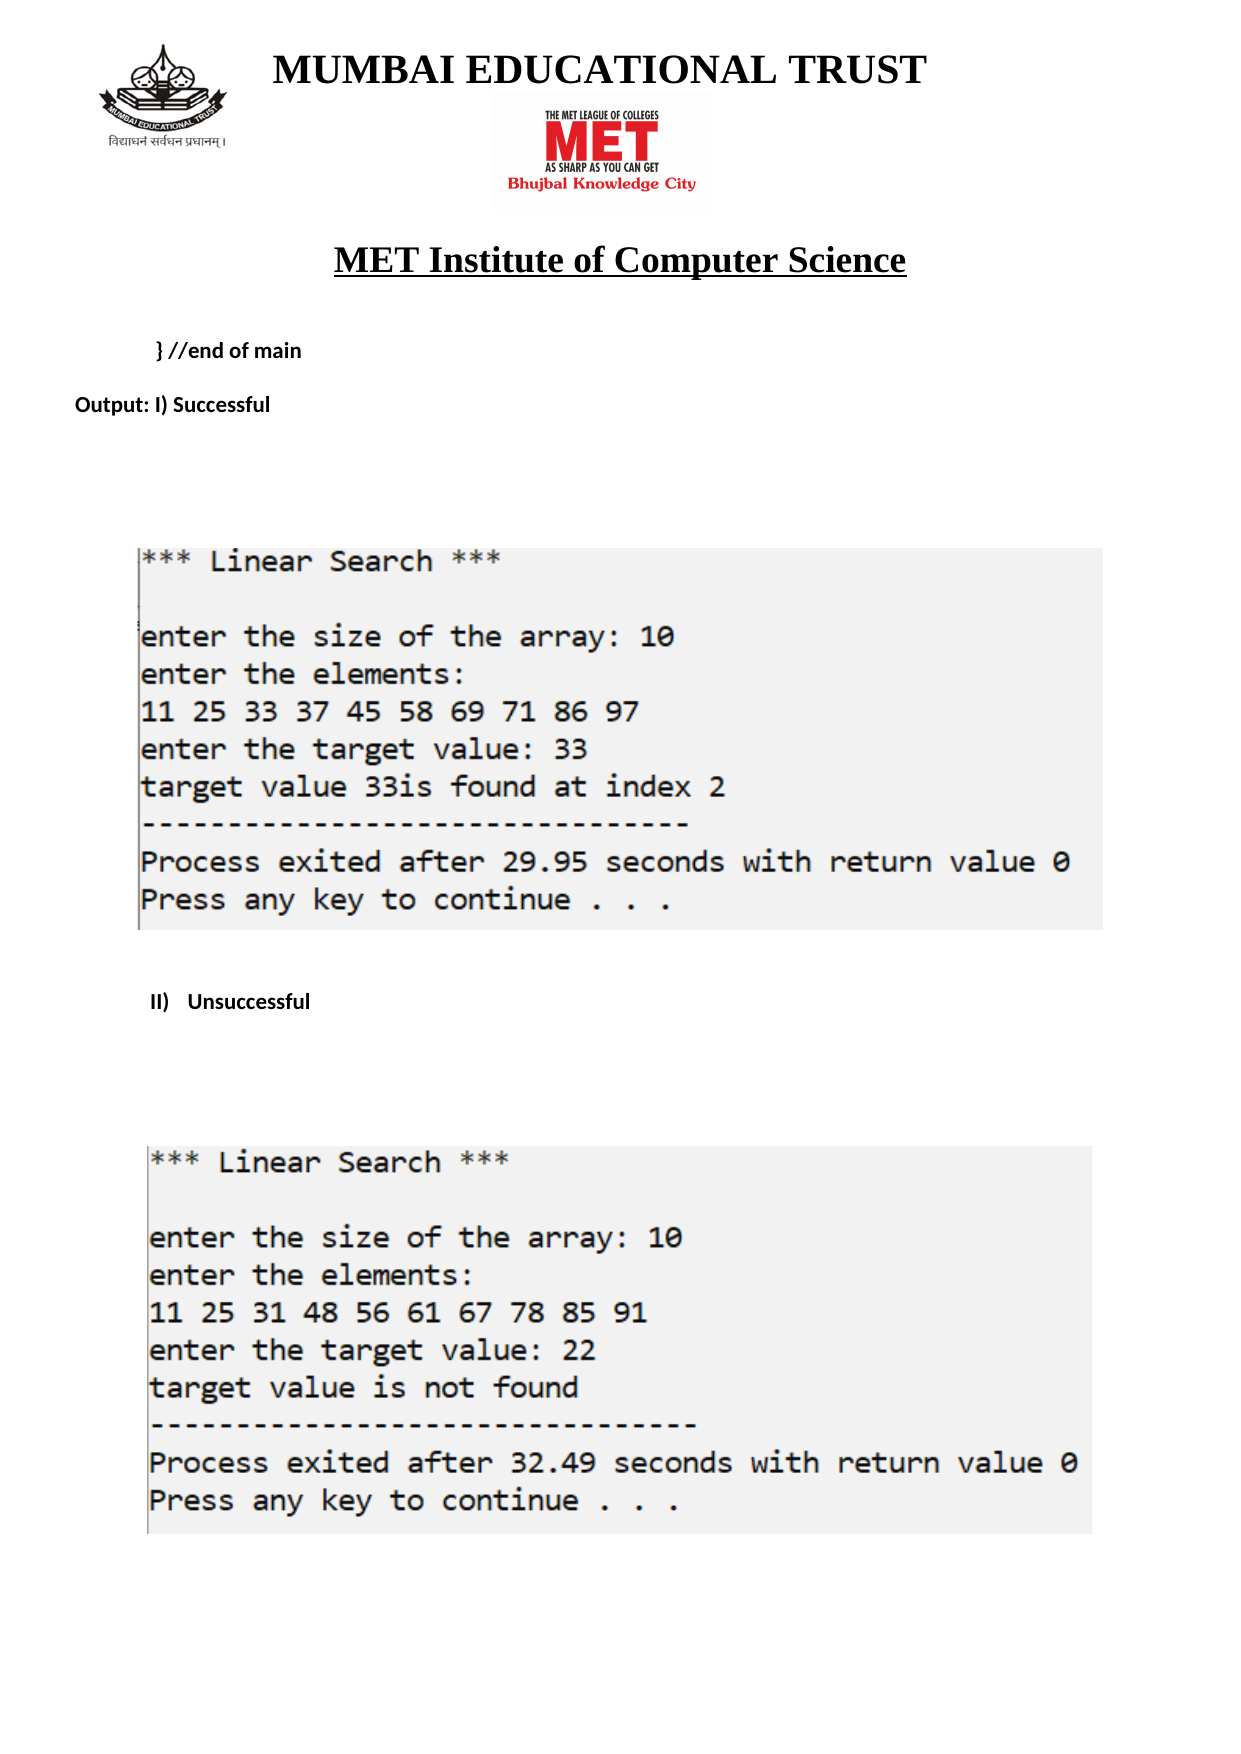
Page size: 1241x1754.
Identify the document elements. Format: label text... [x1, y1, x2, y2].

picture [147, 1146, 1093, 1534]
list Unsuccessful [150, 987, 1165, 1015]
text Output: I) Successful [75, 390, 1165, 418]
picture [137, 548, 1103, 930]
text } //end of main [75, 337, 1165, 365]
picture [98, 44, 228, 148]
picture [492, 92, 712, 210]
